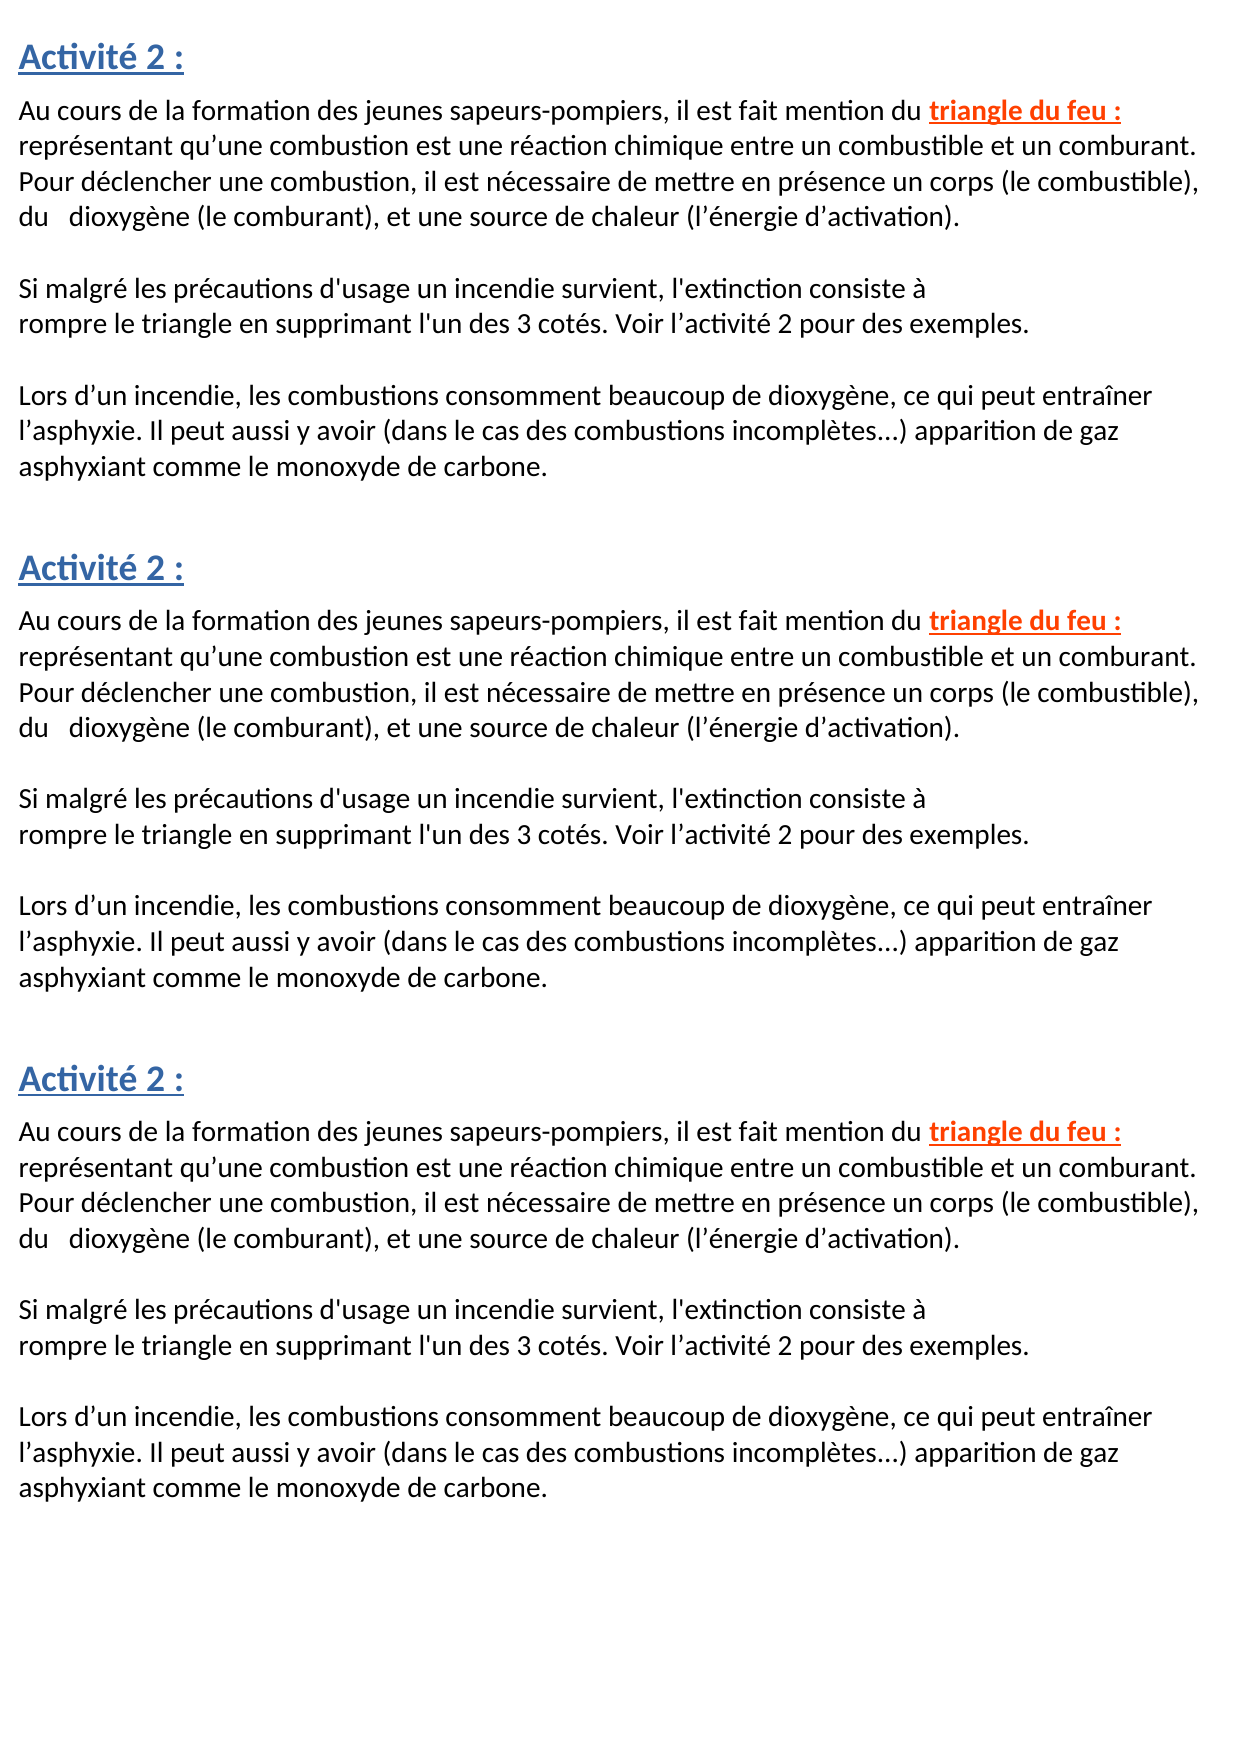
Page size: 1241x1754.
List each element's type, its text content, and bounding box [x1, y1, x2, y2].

text rompre le triangle en supprimant l'un des 3 cotés. Voir l’activité 2 pour des exemples. [18, 1327, 1221, 1363]
text Si malgré les précautions d'usage un incendie survient, l'extinction consiste à [18, 270, 1221, 305]
text Lors d’un incendie, les combustions consomment beaucoup de dioxygène, ce qui peut entraîner l’asphyxie. Il peut aussi y avoir (dans le cas des combustions incomplètes...) apparition de gaz asphyxiant comme le monoxyde de carbone. [18, 887, 1221, 994]
text Au cours de la formation des jeunes sapeurs-pompiers, il est fait mention du triangle du feu : représentant qu’une combustion est une réaction chimique entre un combustible et un comburant. Pour déclencher une combustion, il est nécessaire de mettre en présence un corps (le combustible), du dioxygène (le comburant), et une source de chaleur (l’énergie d’activation). [18, 1113, 1221, 1256]
text Au cours de la formation des jeunes sapeurs-pompiers, il est fait mention du triangle du feu : représentant qu’une combustion est une réaction chimique entre un combustible et un comburant. Pour déclencher une combustion, il est nécessaire de mettre en présence un corps (le combustible), du dioxygène (le comburant), et une source de chaleur (l’énergie d’activation). [18, 602, 1221, 745]
title Activité 2 : [18, 33, 1221, 79]
text Si malgré les précautions d'usage un incendie survient, l'extinction consiste à [18, 1291, 1221, 1327]
text Lors d’un incendie, les combustions consomment beaucoup de dioxygène, ce qui peut entraîner l’asphyxie. Il peut aussi y avoir (dans le cas des combustions incomplètes...) apparition de gaz asphyxiant comme le monoxyde de carbone. [18, 377, 1221, 483]
text Au cours de la formation des jeunes sapeurs-pompiers, il est fait mention du triangle du feu : représentant qu’une combustion est une réaction chimique entre un combustible et un comburant. Pour déclencher une combustion, il est nécessaire de mettre en présence un corps (le combustible), du dioxygène (le comburant), et une source de chaleur (l’énergie d’activation). [18, 92, 1221, 234]
text rompre le triangle en supprimant l'un des 3 cotés. Voir l’activité 2 pour des exemples. [18, 816, 1221, 852]
text Si malgré les précautions d'usage un incendie survient, l'extinction consiste à [18, 781, 1221, 816]
title Activité 2 : [18, 1055, 1221, 1101]
text Lors d’un incendie, les combustions consomment beaucoup de dioxygène, ce qui peut entraîner l’asphyxie. Il peut aussi y avoir (dans le cas des combustions incomplètes...) apparition de gaz asphyxiant comme le monoxyde de carbone. [18, 1398, 1221, 1505]
title Activité 2 : [18, 544, 1221, 590]
text rompre le triangle en supprimant l'un des 3 cotés. Voir l’activité 2 pour des exemples. [18, 305, 1221, 341]
